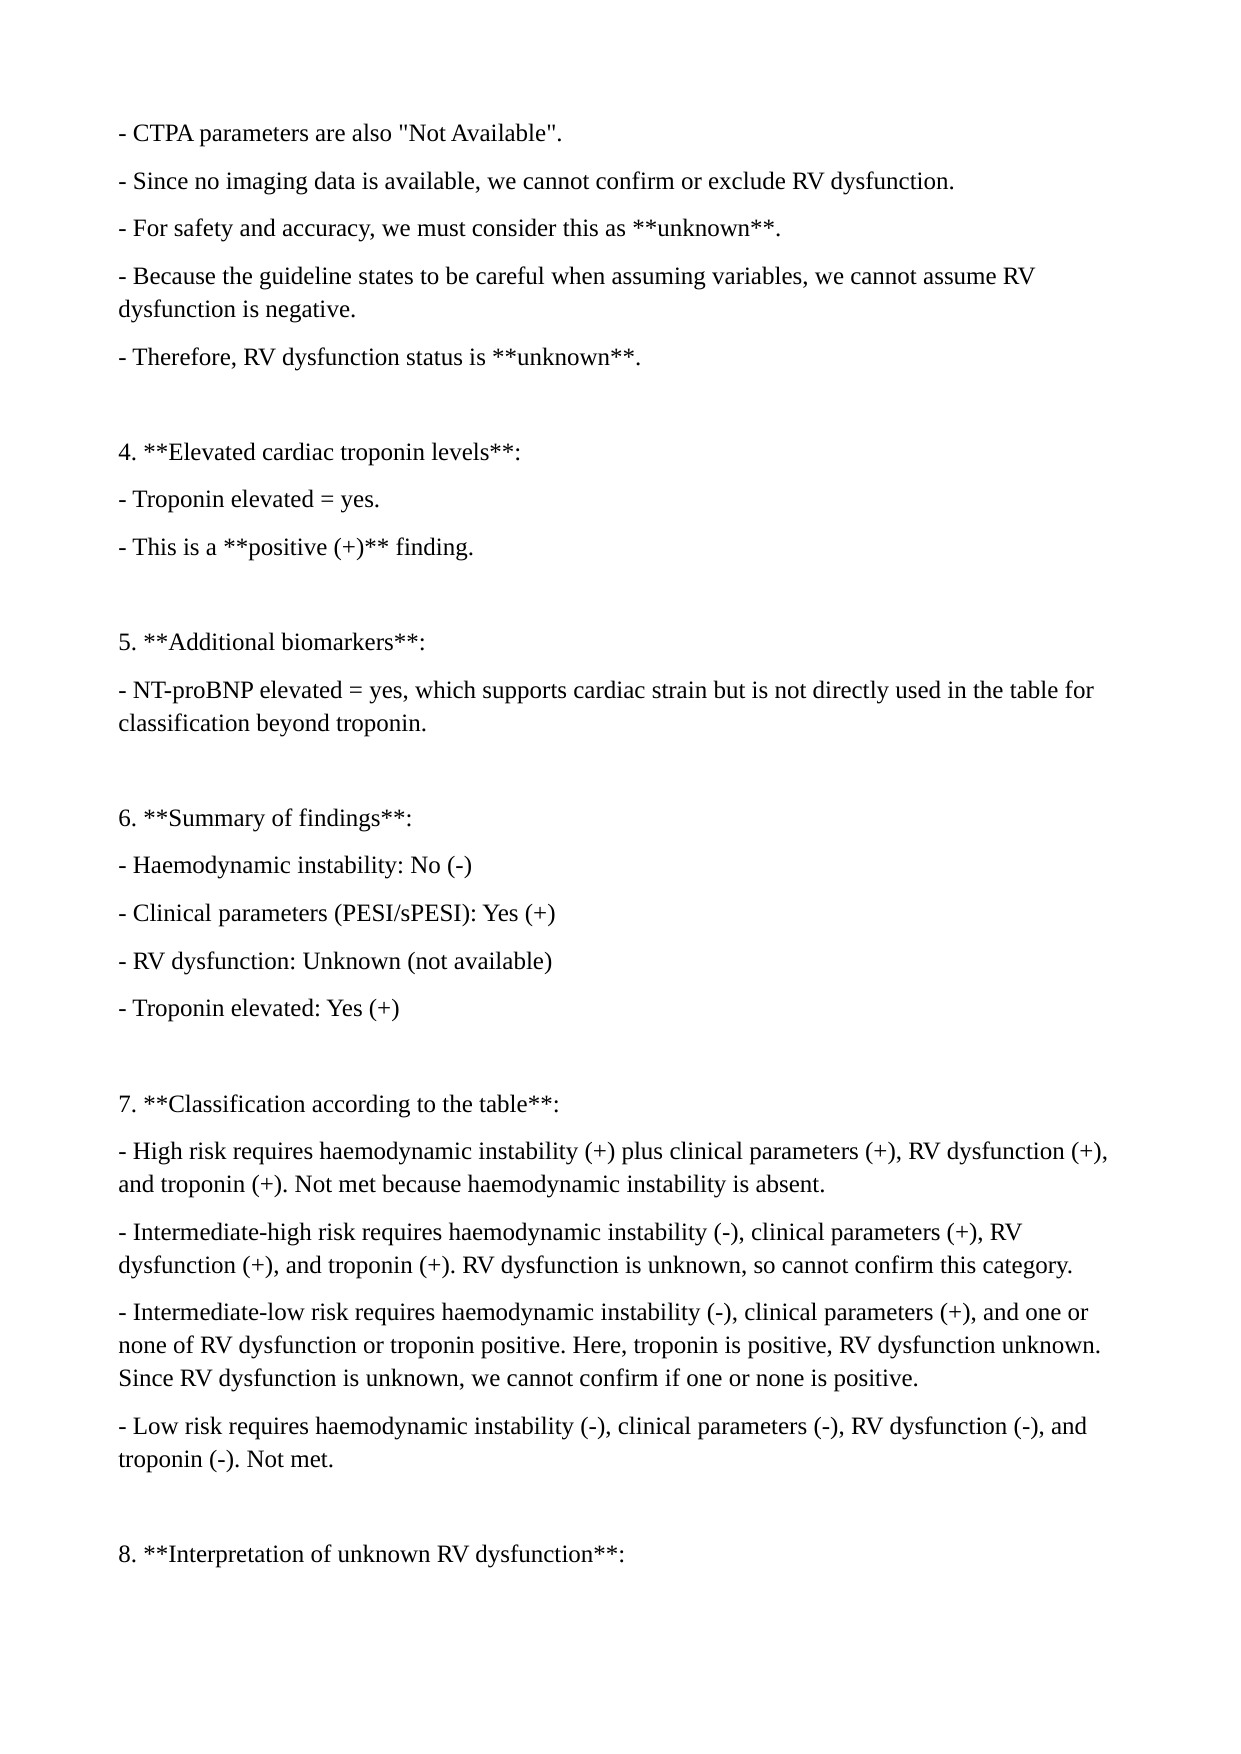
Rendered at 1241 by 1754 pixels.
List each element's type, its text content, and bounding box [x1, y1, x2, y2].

text - Because the guideline states to be careful when assuming variables, we cannot assume RV dysfunction is negative. [118, 261, 1122, 323]
text - Intermediate-high risk requires haemodynamic instability (-), clinical parameters (+), RV dysfunction (+), and troponin (+). RV dysfunction is unknown, so cannot confirm this category. [118, 1217, 1122, 1279]
text - Troponin elevated = yes. [118, 484, 1122, 513]
text - Clinical parameters (PESI/sPESI): Yes (+) [118, 898, 1122, 927]
text - NT-proBNP elevated = yes, which supports cardiac strain but is not directly used in the table for classification beyond troponin. [118, 675, 1122, 737]
text 4. **Elevated cardiac troponin levels**: [118, 437, 1122, 466]
text - Intermediate-low risk requires haemodynamic instability (-), clinical parameters (+), and one or none of RV dysfunction or troponin positive. Here, troponin is positive, RV dysfunction unknown. Since RV dysfunction is unknown, we cannot confirm if one or none is positive. [118, 1297, 1122, 1392]
text - Troponin elevated: Yes (+) [118, 993, 1122, 1022]
text 5. **Additional biomarkers**: [118, 627, 1122, 656]
text - High risk requires haemodynamic instability (+) plus clinical parameters (+), RV dysfunction (+), and troponin (+). Not met because haemodynamic instability is absent. [118, 1136, 1122, 1198]
text - Since no imaging data is available, we cannot confirm or exclude RV dysfunction. [118, 166, 1122, 194]
text - RV dysfunction: Unknown (not available) [118, 946, 1122, 974]
text - CTPA parameters are also "Not Available". [118, 118, 1122, 147]
text - Low risk requires haemodynamic instability (-), clinical parameters (-), RV dysfunction (-), and troponin (-). Not met. [118, 1411, 1122, 1473]
text 6. **Summary of findings**: [118, 803, 1122, 832]
text - Haemodynamic instability: No (-) [118, 851, 1122, 879]
text 7. **Classification according to the table**: [118, 1089, 1122, 1117]
text 8. **Interpretation of unknown RV dysfunction**: [118, 1539, 1122, 1568]
text - For safety and accuracy, we must consider this as **unknown**. [118, 213, 1122, 242]
text - Therefore, RV dysfunction status is **unknown**. [118, 342, 1122, 370]
text - This is a **positive (+)** finding. [118, 532, 1122, 561]
